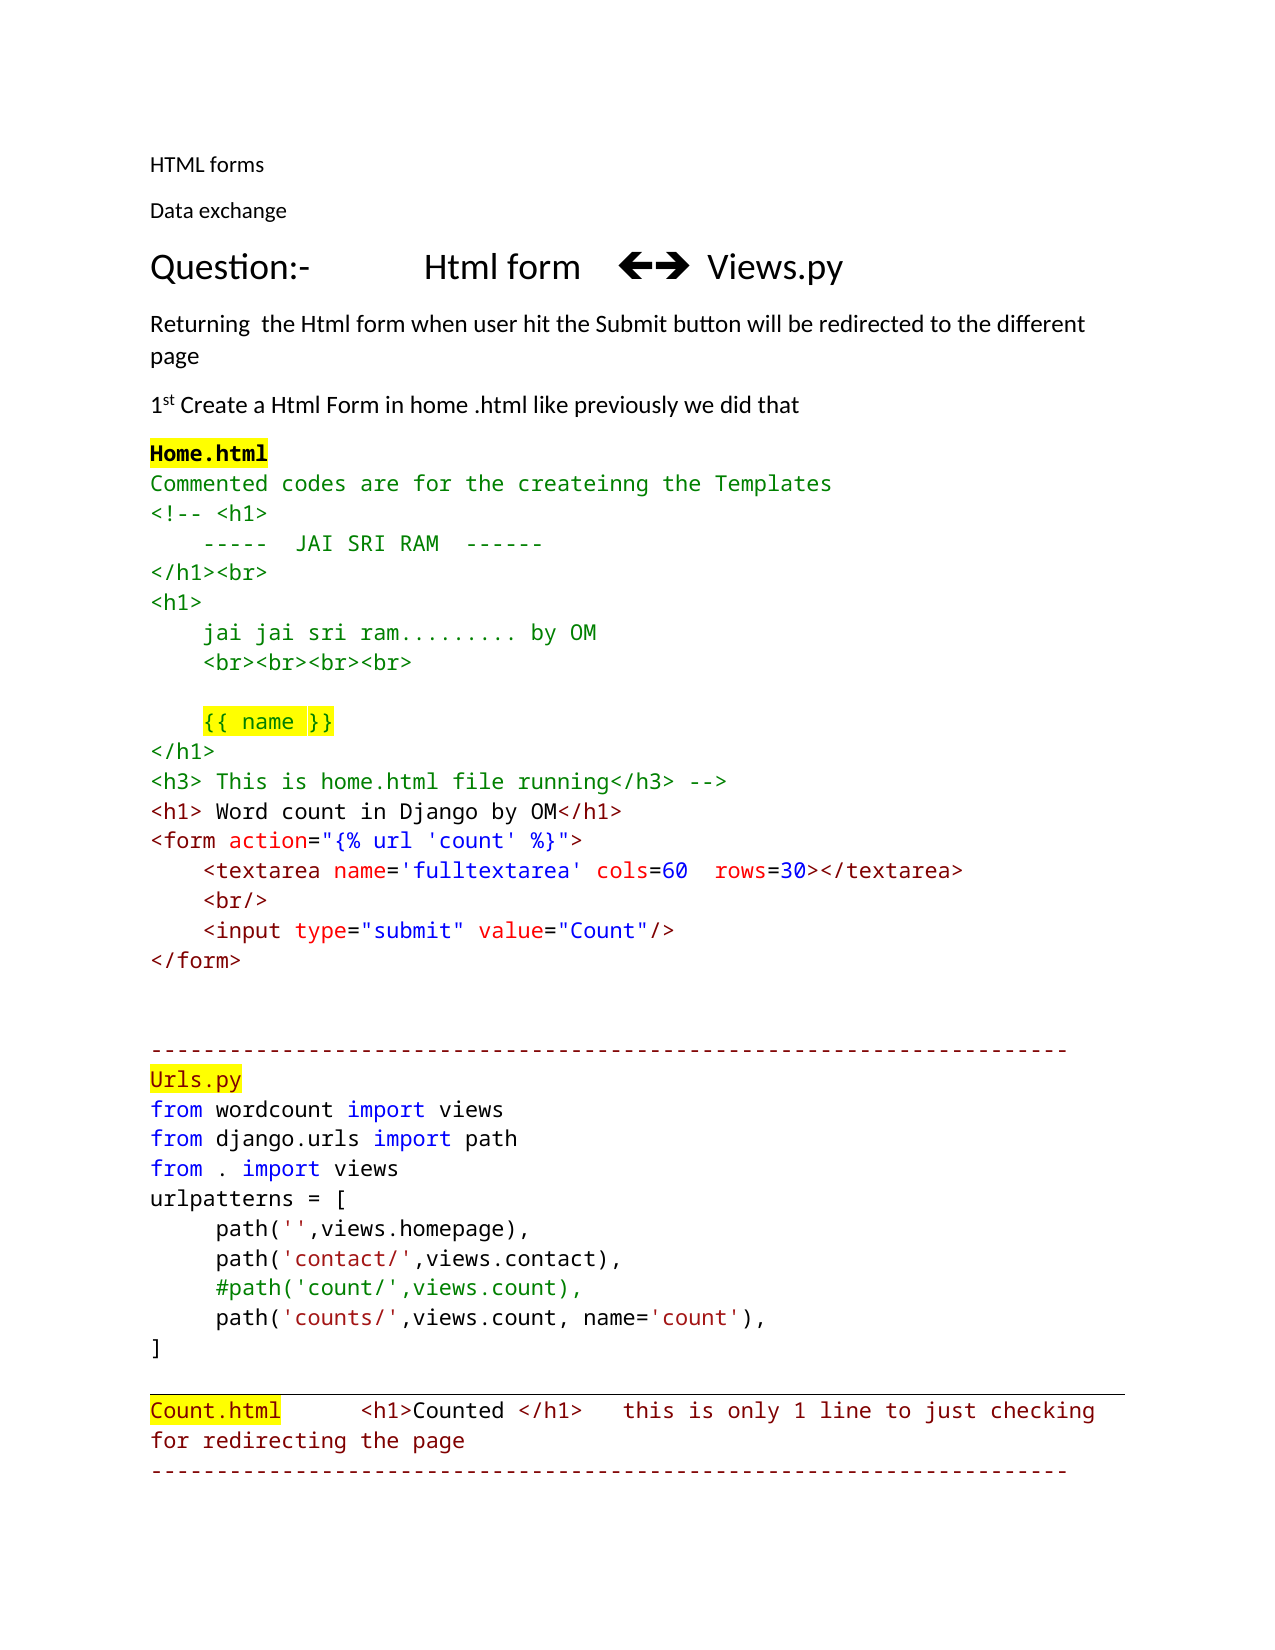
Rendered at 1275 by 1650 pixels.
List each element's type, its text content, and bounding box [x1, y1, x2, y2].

text Returning the Html form when user hit the Submit button will be redirected to the different page [150, 308, 1125, 371]
text path('',views.homepage), [150, 1213, 1125, 1242]
text 1st Create a Html Form in home .html like previously we did that [150, 389, 1125, 420]
text ] [150, 1332, 1125, 1362]
text from django.urls import path [150, 1123, 1125, 1153]
text Data exchange [150, 196, 1125, 224]
text <br><br><br><br> [150, 647, 1125, 676]
text </h1> [150, 736, 1125, 766]
text <textarea name='fulltextarea' cols=60 rows=30></textarea> [150, 855, 1125, 885]
text jai jai sri ram......... by OM [150, 617, 1125, 647]
text <h1> Word count in Django by OM</h1> [150, 796, 1125, 825]
text <!-- <h1> [150, 498, 1125, 527]
text HTML forms [150, 150, 1125, 178]
text </form> [150, 944, 1125, 974]
text {{ name }} [150, 706, 1125, 736]
text Count.html <h1>Counted </h1> this is only 1 line to just checking for redirecting the page [150, 1395, 1125, 1455]
text #path('count/',views.count), [150, 1272, 1125, 1302]
text Home.html [150, 438, 1125, 468]
text from wordcount import views [150, 1093, 1125, 1123]
text path('counts/',views.count, name='count'), [150, 1302, 1125, 1332]
text urlpatterns = [ [150, 1183, 1125, 1213]
text <h3> This is home.html file running</h3> --> [150, 766, 1125, 796]
text <form action="{% url 'count' %}"> [150, 825, 1125, 855]
text from . import views [150, 1153, 1125, 1183]
text </h1><br> [150, 557, 1125, 587]
text path('contact/',views.contact), [150, 1242, 1125, 1272]
text Question:- Html form  Views.py [150, 243, 1125, 288]
text <br/> [150, 885, 1125, 915]
text <h1> [150, 587, 1125, 617]
text ----- JAI SRI RAM ------ [150, 527, 1125, 557]
text ---------------------------------------------------------------------- [150, 1034, 1125, 1064]
text Urls.py [150, 1064, 1125, 1093]
text <input type="submit" value="Count"/> [150, 915, 1125, 944]
text Commented codes are for the createinng the Templates [150, 468, 1125, 498]
text ---------------------------------------------------------------------- [150, 1455, 1125, 1484]
